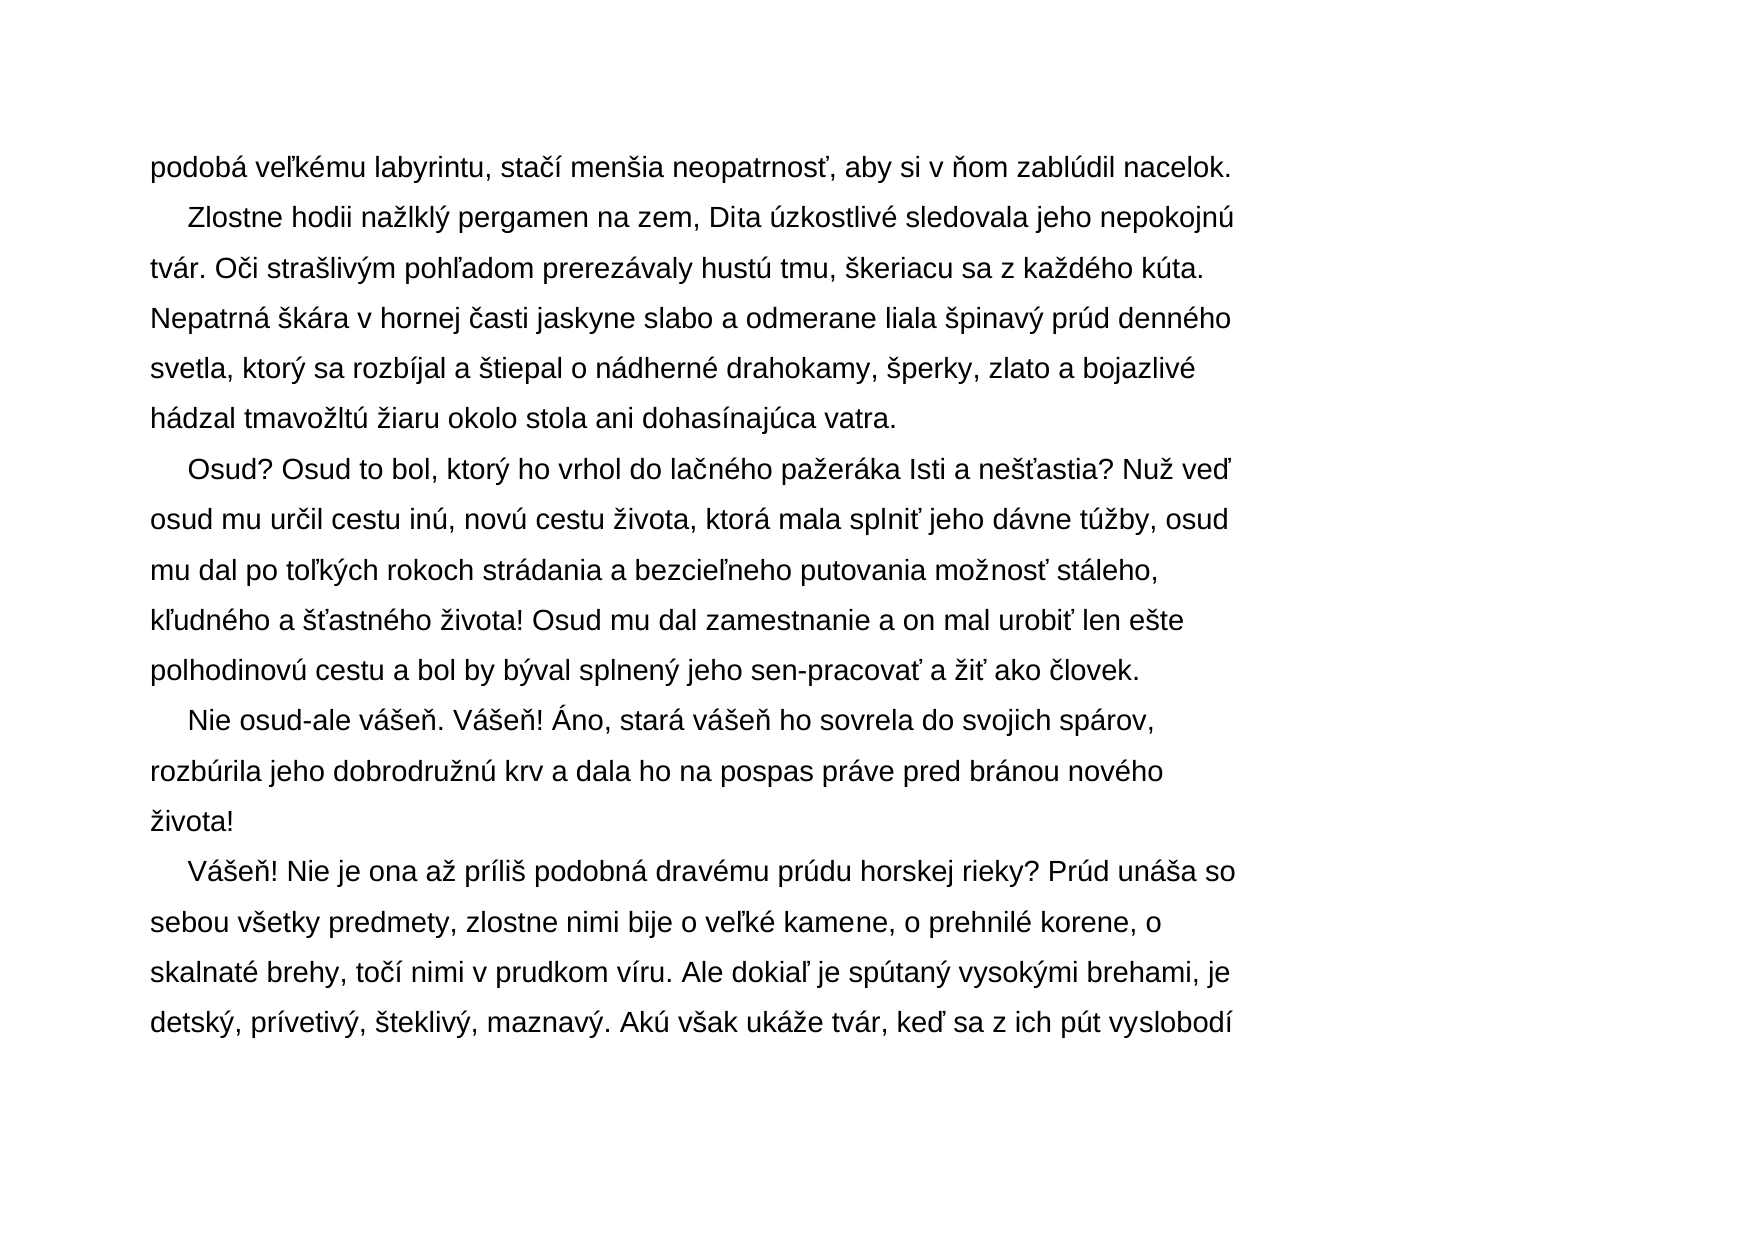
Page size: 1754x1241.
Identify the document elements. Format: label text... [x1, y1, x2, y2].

text Osud? Osud to bol, ktorý ho vrhol do lač­ného pažeráka Isti a nešťastia? Nuž veď osud mu určil cestu inú, novú cestu života, ktorá mala spl­niť jeho dávne túžby, osud mu dal po toľkých rokoch strádania a bezcieľneho putovania mož­nosť stáleho, kľudného a šťastného života! Osud mu dal zamestnanie a on mal urobiť len ešte polhodinovú cestu a bol by býval splnený jeho sen-pracovať a žiť ako človek. [150, 452, 1243, 687]
text Vášeň! Nie je ona až príliš podobná dra­vému prúdu horskej rieky? Prúd unáša so sebou všetky predmety, zlostne nimi bije o veľké kame­ne, o prehnilé korene, o skalnaté brehy, točí ni­mi v prudkom víru. Ale dokiaľ je spútaný vysokými brehami, je detský, prívetivý, šteklivý, maznavý. Akú však ukáže tvár, keď sa z ich pút vy­slobodí [150, 854, 1243, 1039]
text Zlostne hodii nažlklý pergamen na zem, Di­ta úzkostlivé sledovala jeho nepokojnú tvár. Oči strašlivým pohľadom prerezávaly hustú tmu, škeriacu sa z každého kúta. Nepatrná škára v hornej časti jaskyne slabo a odmerane liala špinavý prúd denného svetla, ktorý sa rozbíjal a štiepal o nádherné drahokamy, šperky, zlato a bojazlivé hádzal tmavožltú žiaru okolo stola ani dohasína­júca vatra. [150, 200, 1243, 435]
text Nie osud-ale vášeň. Vášeň! Áno, stará vá­šeň ho sovrela do svojich spárov, rozbúrila jeho dobrodružnú krv a dala ho na pospas práve pred bránou nového života! [150, 703, 1243, 838]
text podobá veľké­mu labyrintu, stačí menšia neopatrnosť, aby si v ňom zablúdil nacelok. [150, 150, 1243, 183]
